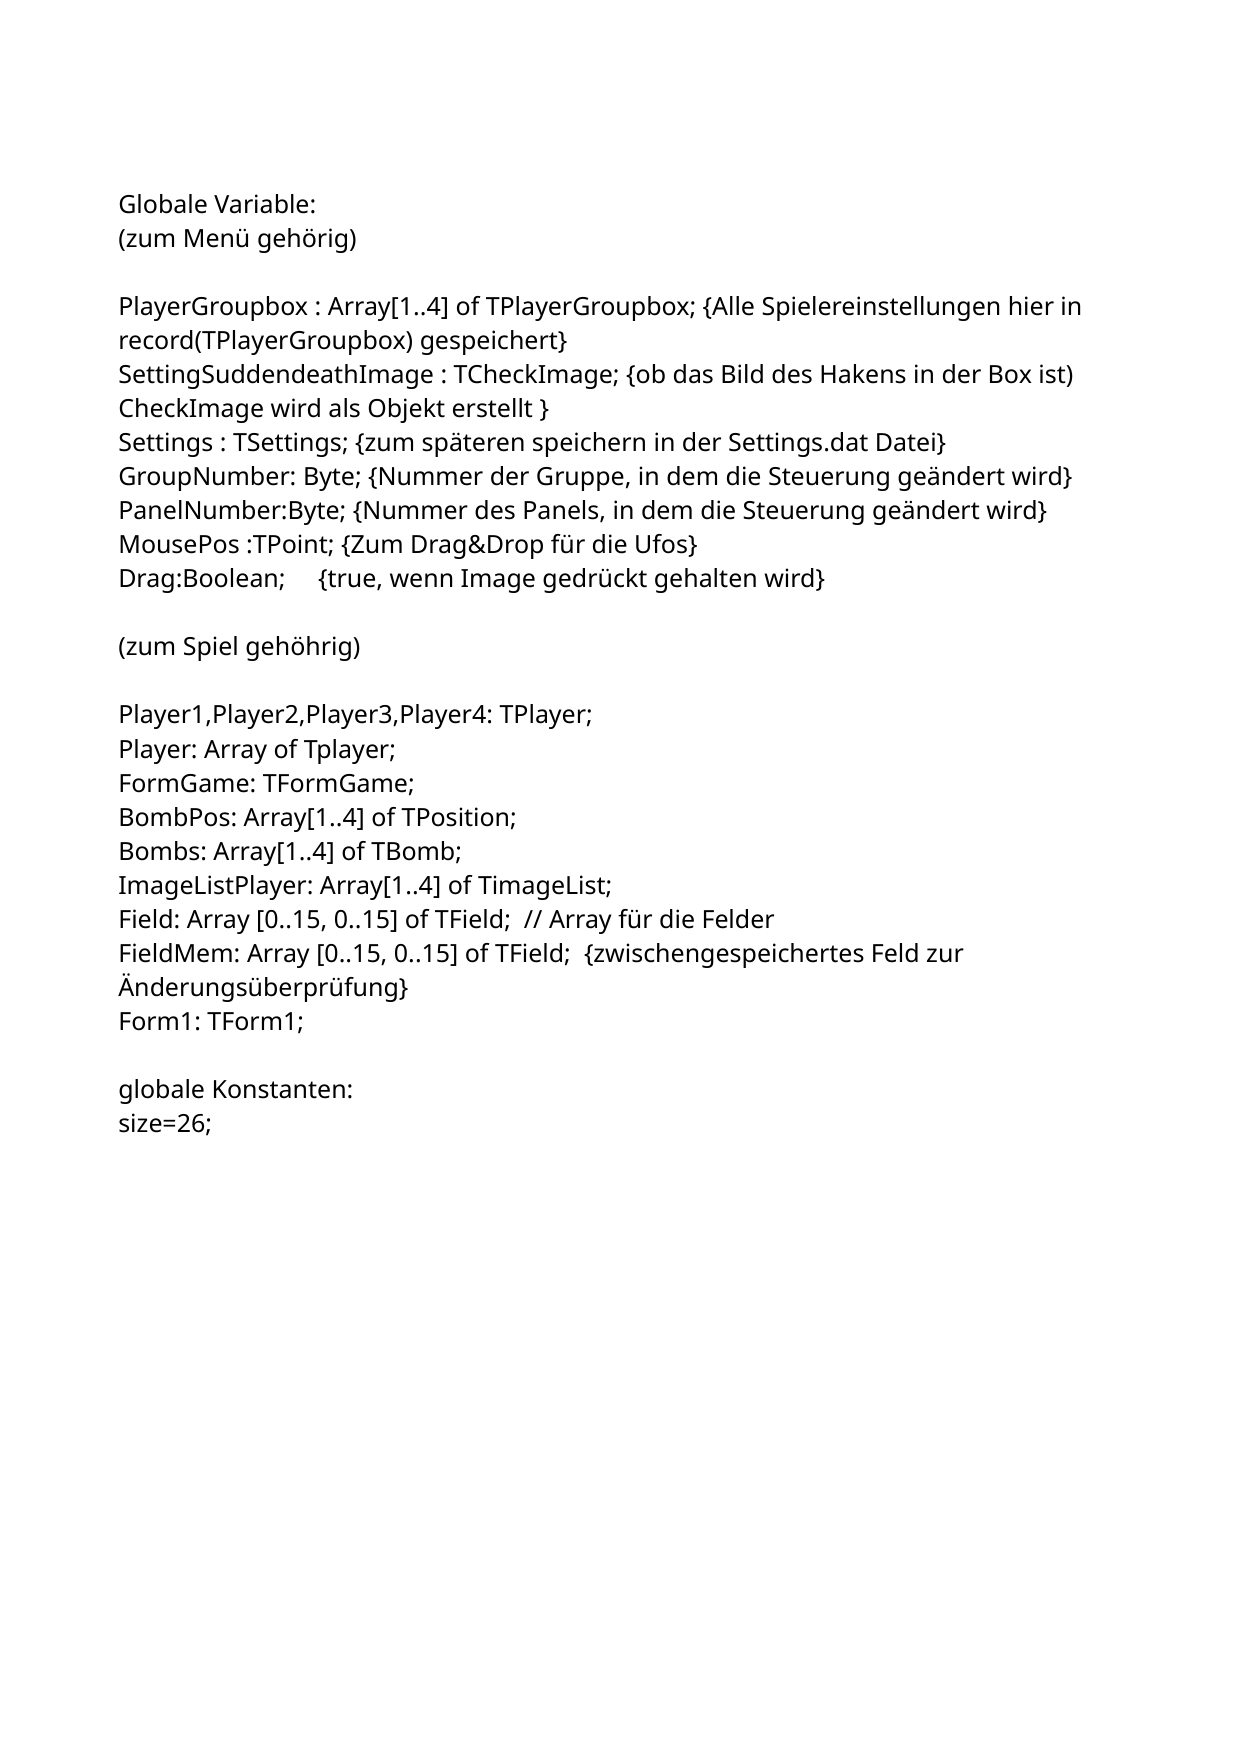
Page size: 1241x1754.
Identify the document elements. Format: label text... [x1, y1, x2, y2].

text MousePos :TPoint; {Zum Drag&Drop für die Ufos} [118, 527, 1122, 561]
text Bombs: Array[1..4] of TBomb; [118, 833, 1122, 867]
text FormGame: TFormGame; [118, 765, 1122, 799]
text SettingSuddendeathImage : TCheckImage; {ob das Bild des Hakens in der Box ist) CheckImage wird als Objekt erstellt } [118, 357, 1122, 425]
text PanelNumber:Byte; {Nummer des Panels, in dem die Steuerung geändert wird} [118, 493, 1122, 527]
text GroupNumber: Byte; {Nummer der Gruppe, in dem die Steuerung geändert wird} [118, 459, 1122, 493]
text (zum Spiel gehöhrig) [118, 629, 1122, 663]
text PlayerGroupbox : Array[1..4] of TPlayerGroupbox; {Alle Spielereinstellungen hier in record(TPlayerGroupbox) gespeichert} [118, 288, 1122, 357]
text Globale Variable: [118, 186, 1122, 220]
text FieldMem: Array [0..15, 0..15] of TField; {zwischengespeichertes Feld zur Änderungsüberprüfung} [118, 936, 1122, 1004]
text ImageListPlayer: Array[1..4] of TimageList; [118, 867, 1122, 902]
text Settings : TSettings; {zum späteren speichern in der Settings.dat Datei} [118, 425, 1122, 459]
text Form1: TForm1; [118, 1004, 1122, 1038]
text BombPos: Array[1..4] of TPosition; [118, 799, 1122, 833]
text Player: Array of Tplayer; [118, 731, 1122, 765]
text globale Konstanten: [118, 1072, 1122, 1106]
text Drag:Boolean; {true, wenn Image gedrückt gehalten wird} [118, 561, 1122, 595]
text Player1,Player2,Player3,Player4: TPlayer; [118, 697, 1122, 731]
text Field: Array [0..15, 0..15] of TField; // Array für die Felder [118, 902, 1122, 936]
text (zum Menü gehörig) [118, 220, 1122, 254]
text size=26; [118, 1106, 1122, 1140]
